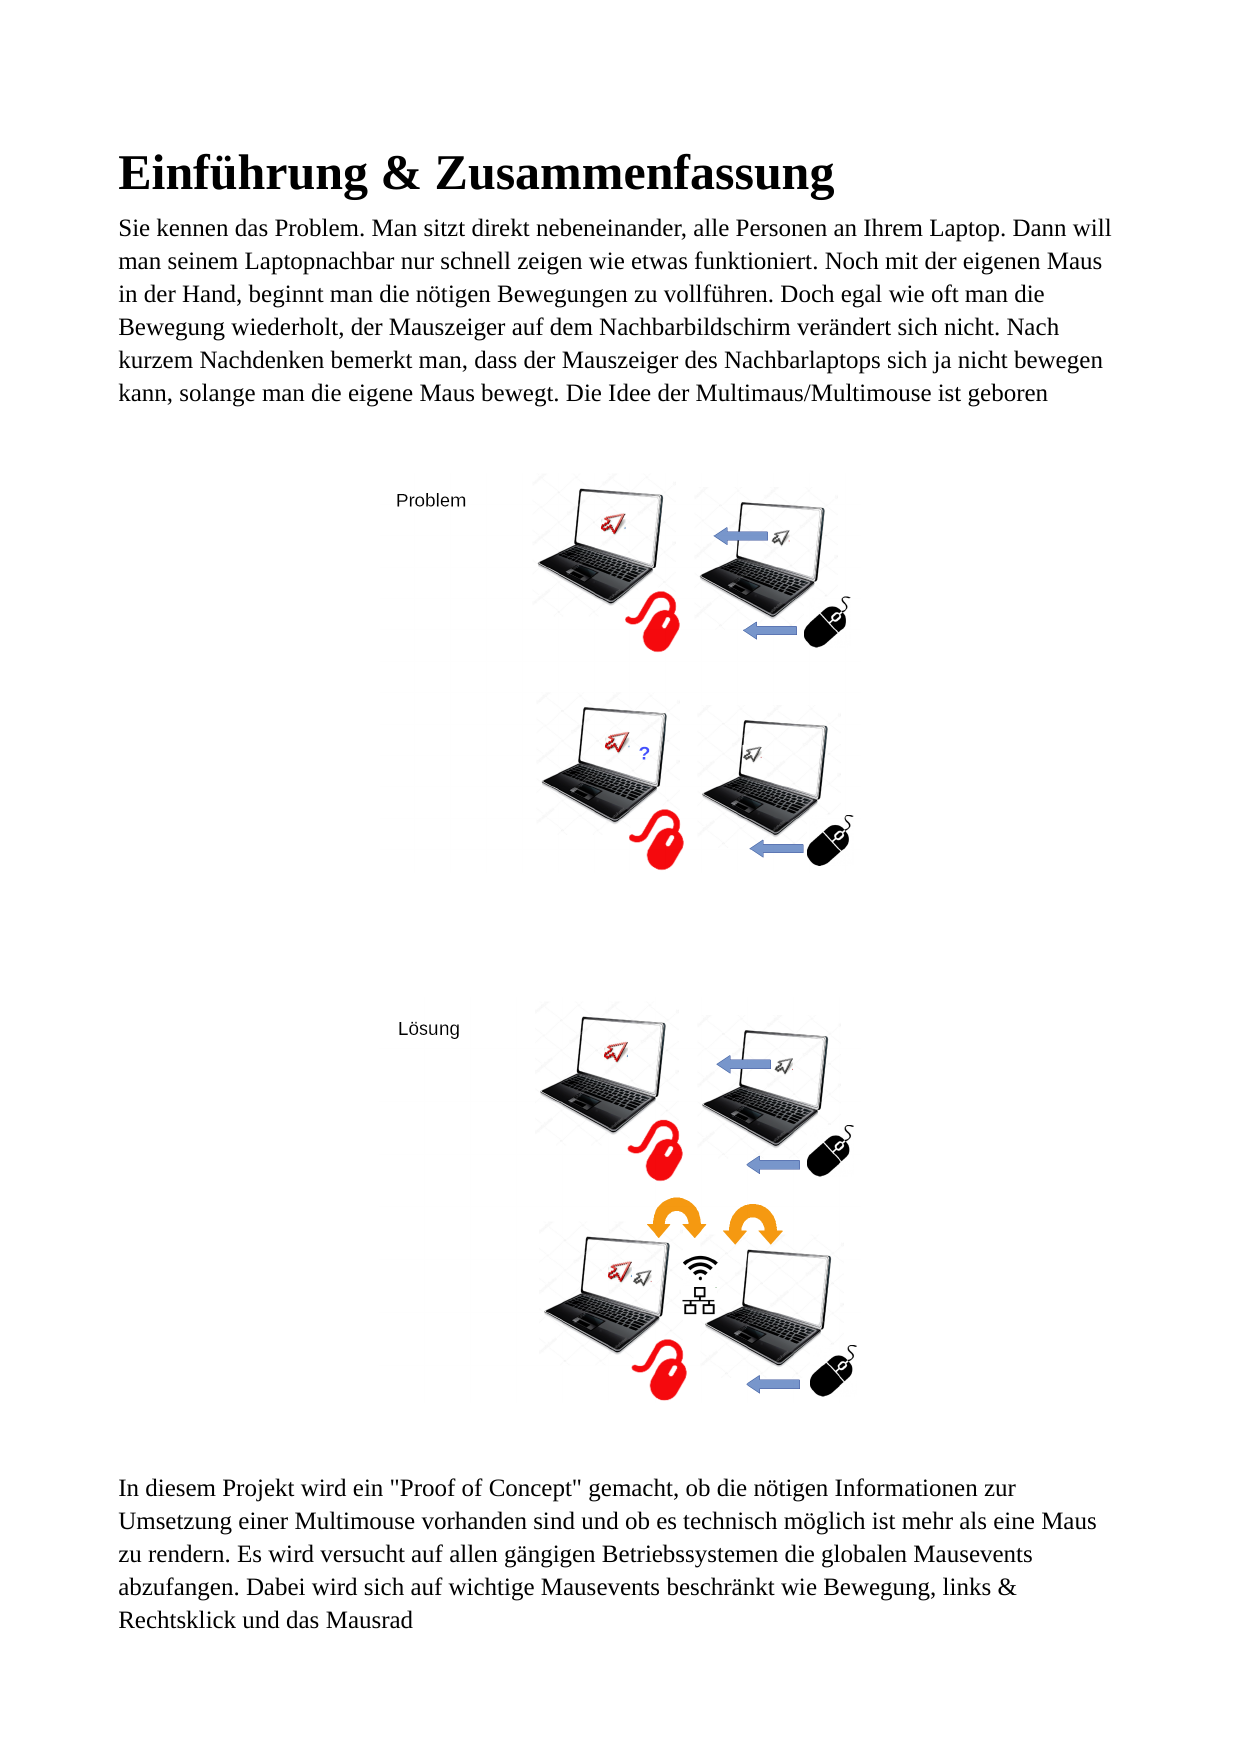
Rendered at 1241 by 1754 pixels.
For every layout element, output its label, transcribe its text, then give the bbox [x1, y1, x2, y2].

subtitle Einführung & Zusammenfassung [118, 143, 1122, 201]
text In diesem Projekt wird ein "Proof of Concept" gemacht, ob die nötigen Informationen zur Umsetzung einer Multimouse vorhanden sind und ob es technisch möglich ist mehr als eine Maus zu rendern. Es wird versucht auf allen gängigen Betriebssystemen die globalen Mausevents abzufangen. Dabei wird sich auf wichtige Mausevents beschränkt wie Bewegung, links & Rechtsklick und das Mausrad [118, 1473, 1122, 1634]
picture [378, 997, 862, 1403]
picture [379, 473, 861, 873]
text Sie kennen das Problem. Man sitzt direkt nebeneinander, alle Personen an Ihrem Laptop. Dann will man seinem Laptopnachbar nur schnell zeigen wie etwas funktioniert. Noch mit der eigenen Maus in der Hand, beginnt man die nötigen Bewegungen zu vollführen. Doch egal wie oft man die Bewegung wiederholt, der Mauszeiger auf dem Nachbarbildschirm verändert sich nicht. Nach kurzem Nachdenken bemerkt man, dass der Mauszeiger des Nachbarlaptops sich ja nicht bewegen kann, solange man die eigene Maus bewegt. Die Idee der Multimaus/Multimouse ist geboren [118, 213, 1122, 407]
